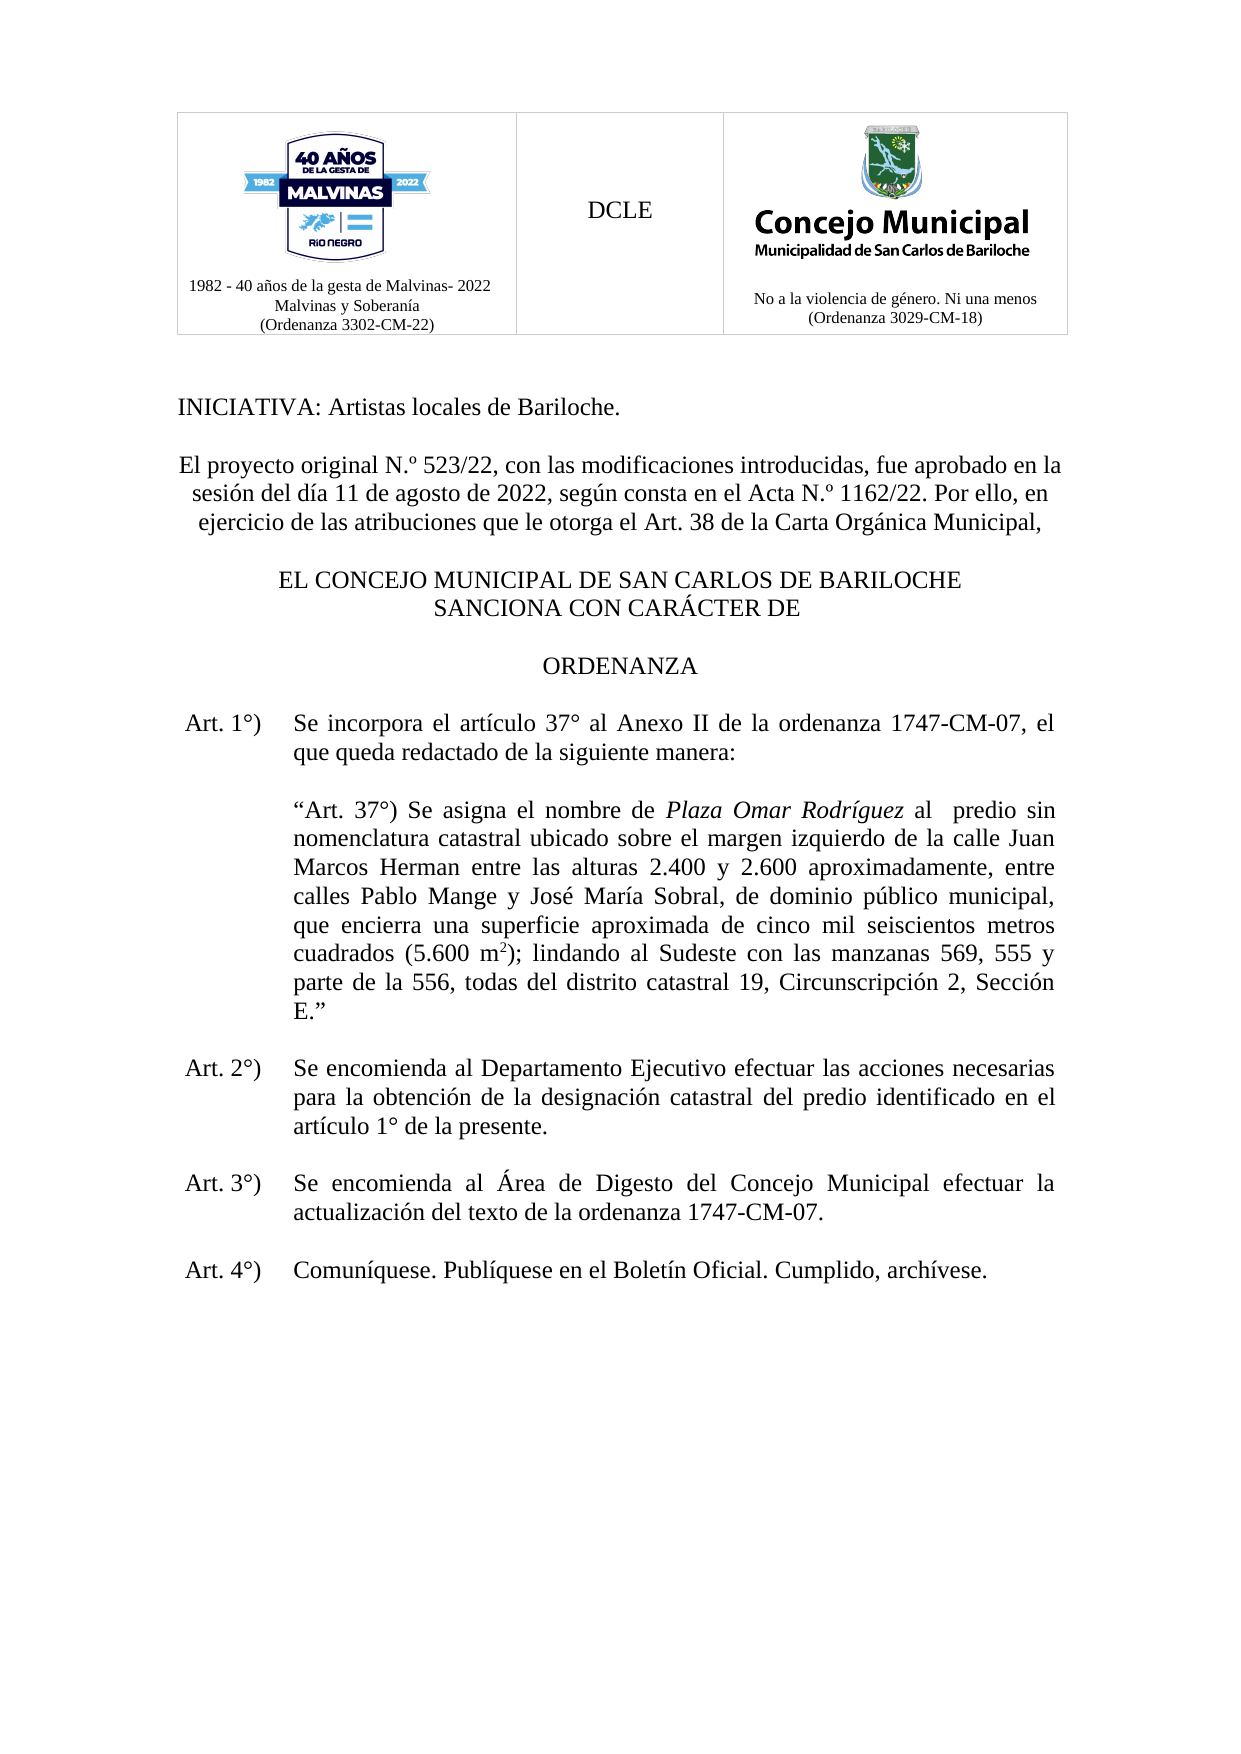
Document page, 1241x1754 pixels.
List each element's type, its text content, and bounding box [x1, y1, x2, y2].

table_cell Art. 4°) [177, 1255, 286, 1312]
table_cell Se encomienda al Área de Digesto del Concejo Municipal efectuar la actualización del texto de la ordenanza 1747-CM-07. [286, 1169, 1063, 1255]
table_header Se incorpora el artículo 37° al Anexo II de la ordenanza 1747-CM-07, el que queda redactado de la siguiente manera: “Art. 37°) Se asigna el nombre de Plaza Omar Rodríguez al predio sin nomenclatura catastral ubicado sobre el margen izquierdo de la calle Juan Marcos Herman entre las alturas 2.400 y 2.600 aproximadamente, entre calles Pablo Mange y José María Sobral, de dominio público municipal, que encierra una superficie aproximada de cinco mil seiscientos metros cuadrados (5.600 m2); lindando al Sudeste con las manzanas 569, 555 y parte de la 556, todas del distrito catastral 19, Circunscripción 2, Sección E.” [286, 709, 1063, 1053]
table_cell Se encomienda al Departamento Ejecutivo efectuar las acciones necesarias para la obtención de la designación catastral del predio identificado en el artículo 1° de la presente. [286, 1054, 1063, 1168]
table_cell Art. 2°) [177, 1054, 286, 1168]
picture [747, 113, 1044, 270]
text ORDENANZA [177, 651, 1063, 680]
text El proyecto original N.º 523/22, con las modificaciones introducidas, fue aprobado en la sesión del día 11 de agosto de 2022, según consta en el Acta N.º 1162/22. Por ello, en ejercicio de las atribuciones que le otorga el Art. 38 de la Carta Orgánica Municipal, [177, 450, 1063, 536]
text SANCIONA CON CARÁCTER DE [177, 593, 1063, 622]
table_cell Comuníquese. Publíquese en el Boletín Oficial. Cumplido, archívese. [286, 1255, 1063, 1312]
text INICIATIVA: Artistas locales de Bariloche. [177, 392, 1063, 421]
table_cell Art. 3°) [177, 1169, 286, 1255]
picture [243, 125, 433, 271]
table_header Art. 1°) [177, 709, 286, 1053]
text EL CONCEJO MUNICIPAL DE SAN CARLOS DE BARILOCHE [177, 565, 1063, 593]
